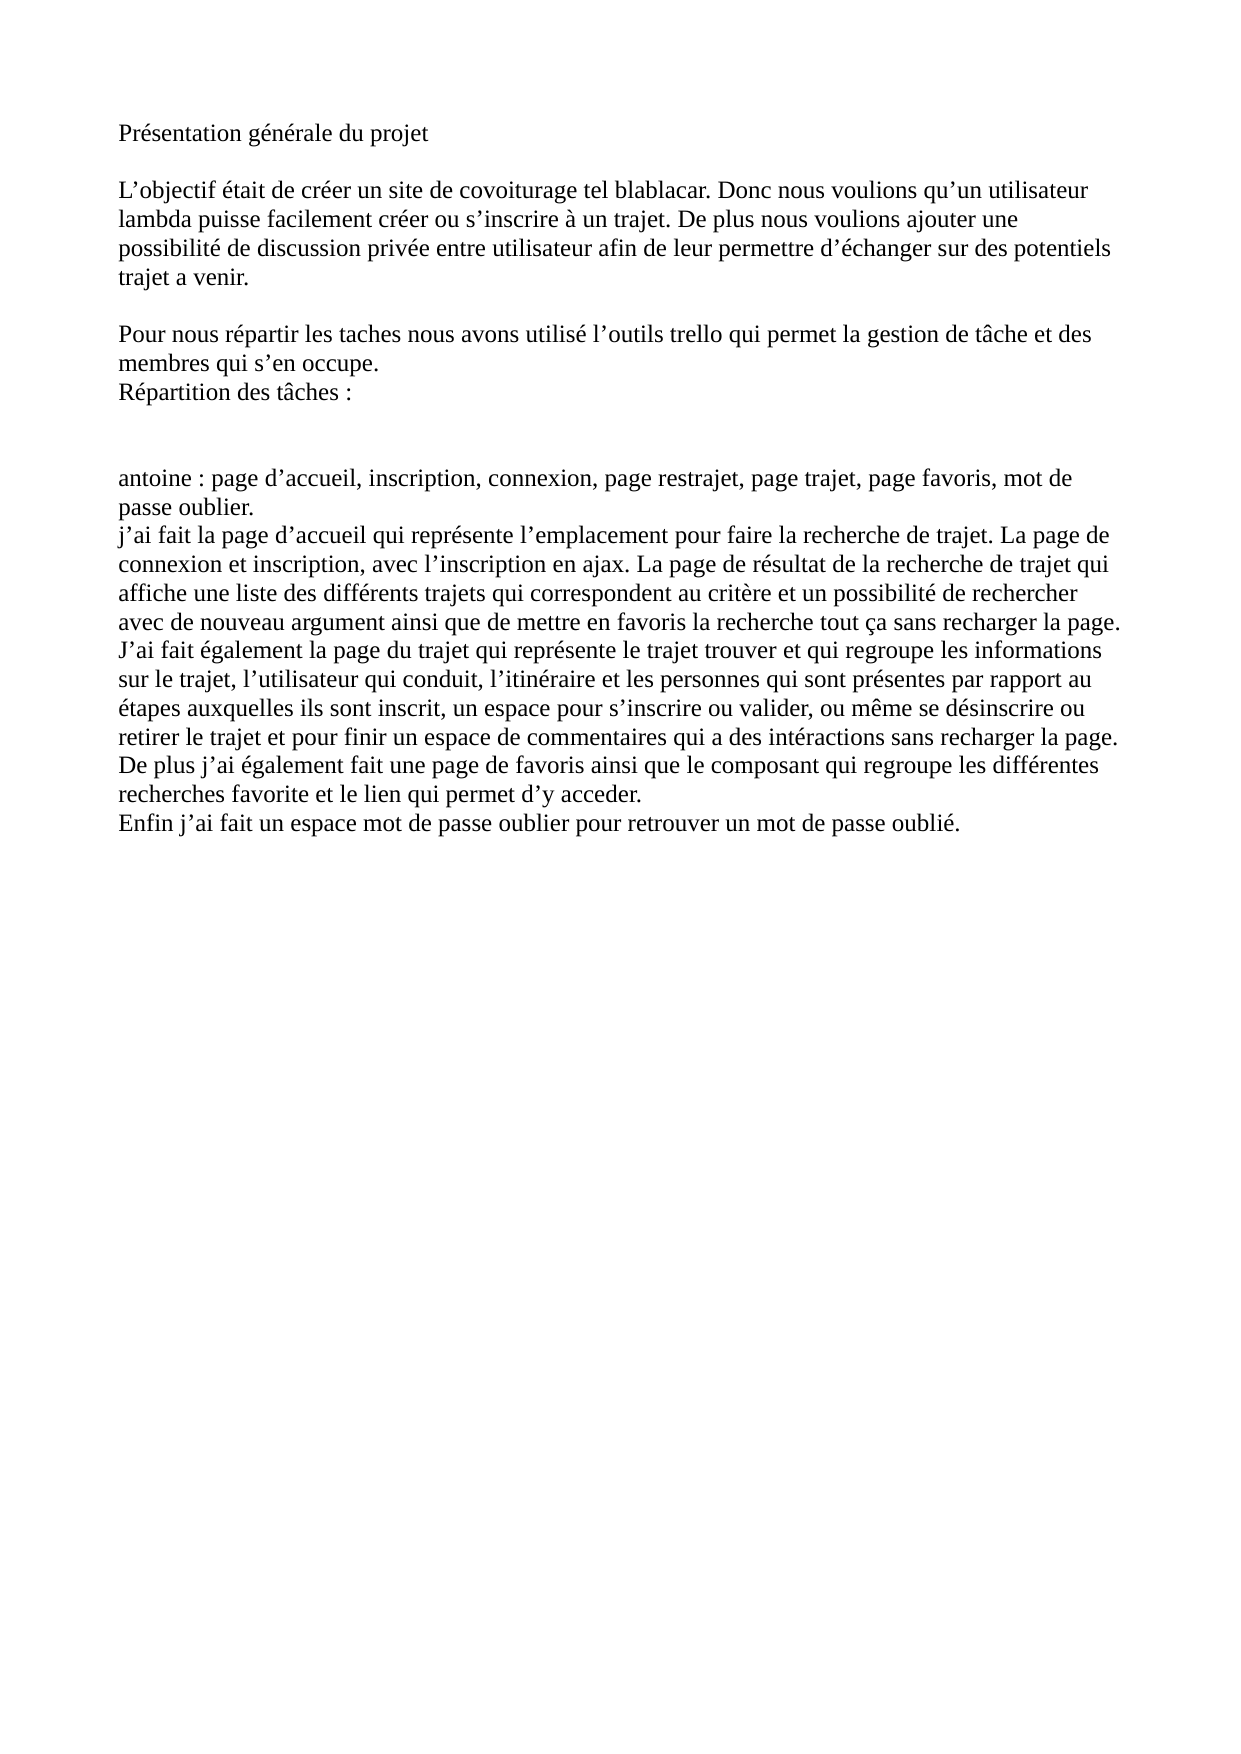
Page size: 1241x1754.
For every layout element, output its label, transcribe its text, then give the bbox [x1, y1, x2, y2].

text Pour nous répartir les taches nous avons utilisé l’outils trello qui permet la gestion de tâche et des membres qui s’en occupe. [118, 319, 1122, 377]
text Enfin j’ai fait un espace mot de passe oublier pour retrouver un mot de passe oublié. [118, 808, 1122, 837]
text De plus j’ai également fait une page de favoris ainsi que le composant qui regroupe les différentes recherches favorite et le lien qui permet d’y acceder. [118, 751, 1122, 808]
text Répartition des tâches : [118, 377, 1122, 406]
text Présentation générale du projet [118, 118, 1122, 147]
text j’ai fait la page d’accueil qui représente l’emplacement pour faire la recherche de trajet. La page de connexion et inscription, avec l’inscription en ajax. La page de résultat de la recherche de trajet qui affiche une liste des différents trajets qui correspondent au critère et un possibilité de rechercher avec de nouveau argument ainsi que de mettre en favoris la recherche tout ça sans recharger la page. [118, 521, 1122, 636]
text J’ai fait également la page du trajet qui représente le trajet trouver et qui regroupe les informations sur le trajet, l’utilisateur qui conduit, l’itinéraire et les personnes qui sont présentes par rapport au étapes auxquelles ils sont inscrit, un espace pour s’inscrire ou valider, ou même se désinscrire ou retirer le trajet et pour finir un espace de commentaires qui a des intéractions sans recharger la page. [118, 636, 1122, 751]
text antoine : page d’accueil, inscription, connexion, page restrajet, page trajet, page favoris, mot de passe oublier. [118, 463, 1122, 521]
text L’objectif était de créer un site de covoiturage tel blablacar. Donc nous voulions qu’un utilisateur lambda puisse facilement créer ou s’inscrire à un trajet. De plus nous voulions ajouter une possibilité de discussion privée entre utilisateur afin de leur permettre d’échanger sur des potentiels trajet a venir. [118, 176, 1122, 291]
